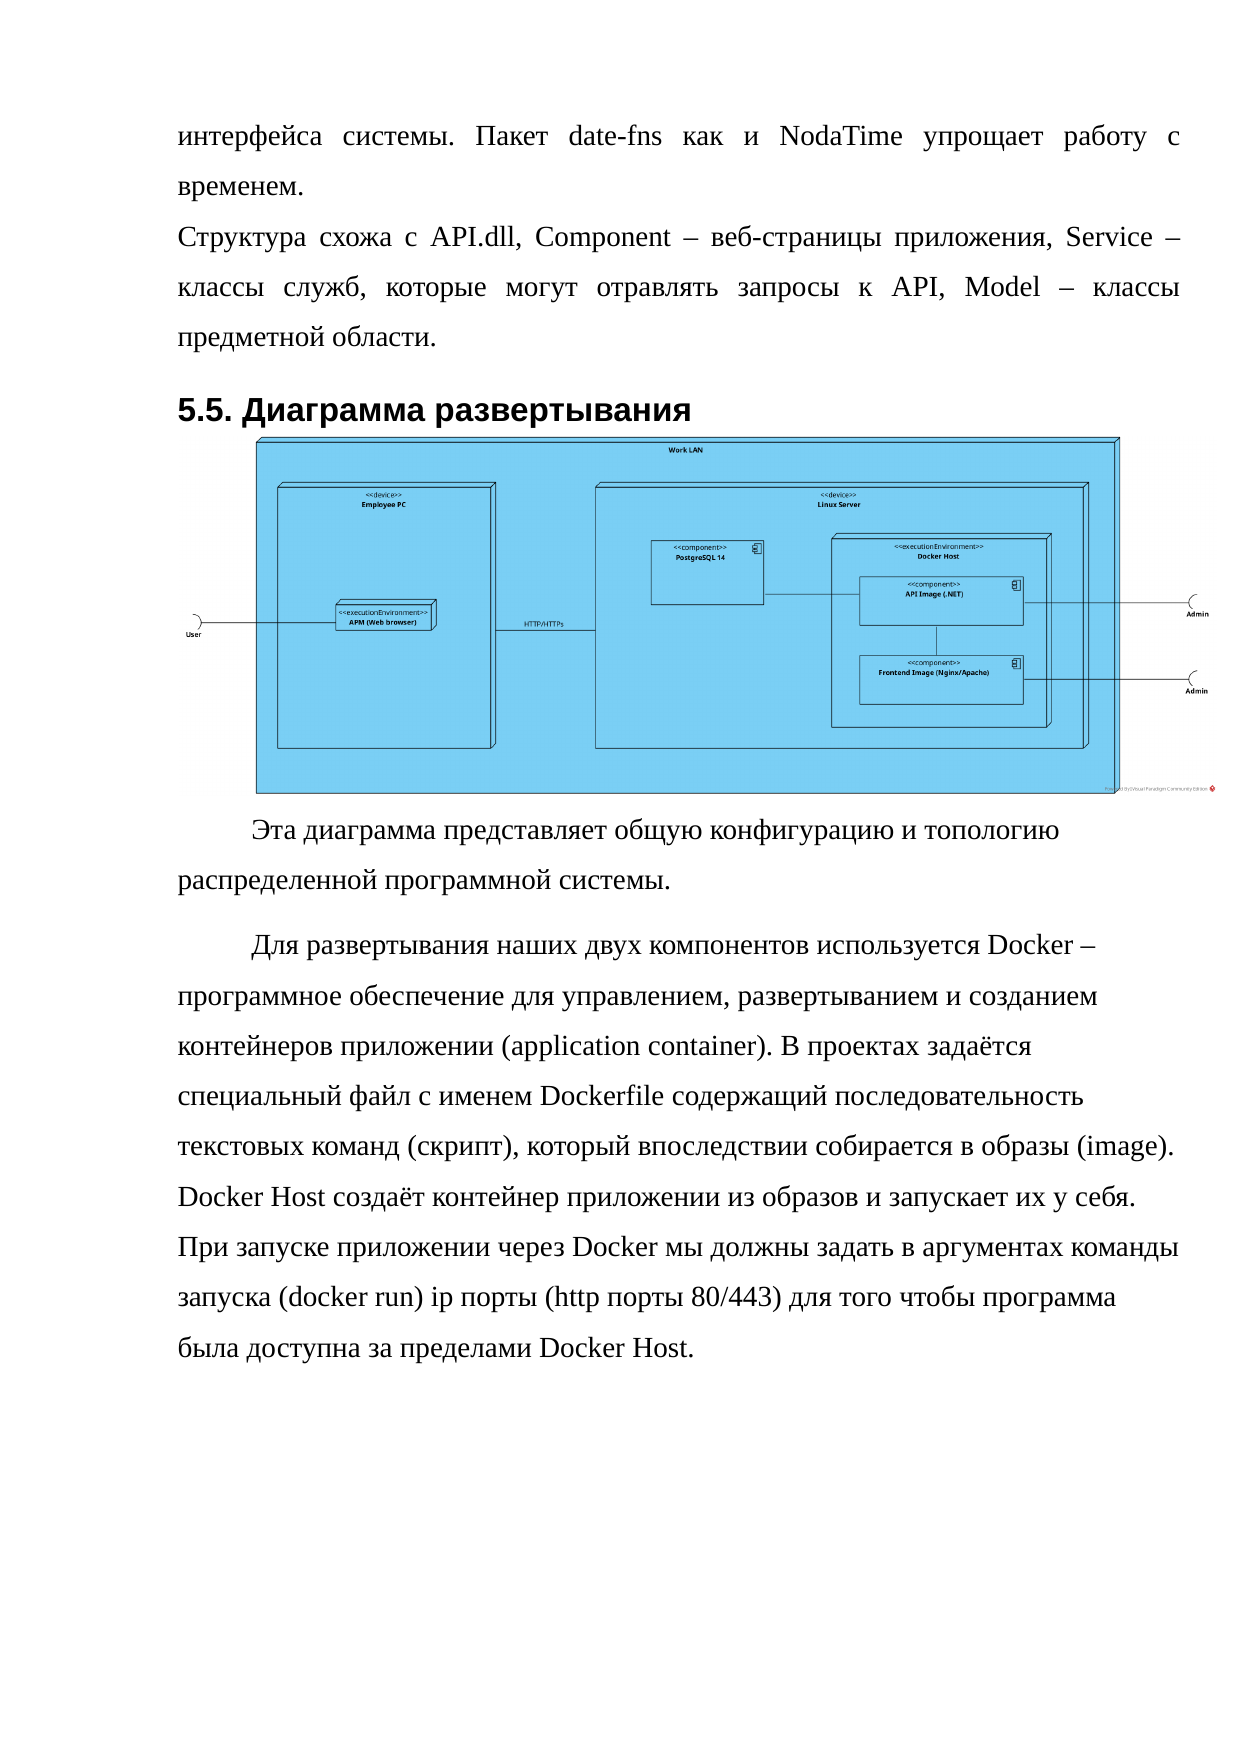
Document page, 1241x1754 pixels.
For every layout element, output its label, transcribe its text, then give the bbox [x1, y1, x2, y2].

picture [178, 436, 1218, 796]
text интерфейса системы. Пакет date-fns как и NodaTime упрощает работу с временем. [177, 118, 1181, 202]
subtitle 5.5. Диаграмма развертывания [177, 391, 1181, 429]
text Структура схожа с API.dll, Component – веб-страницы приложения, Service – классы служб, которые могут отравлять запросы к API, Model – классы предметной области. [177, 219, 1181, 353]
text Для развертывания наших двух компонентов используется Docker – программное обеспечение для управлением, развертыванием и созданием контейнеров приложении (application container). В проектах задаётся специальный файл с именем Dockerfile содержащий последовательность текстовых команд (скрипт), который впоследствии собирается в образы (image). Docker Host создаёт контейнер приложении из образов и запускает их у себя. При запуске приложении через Docker мы должны задать в аргументах команды запуска (docker run) ip порты (http порты 80/443) для того чтобы программа была доступна за пределами Docker Host. [177, 927, 1181, 1363]
text Эта диаграмма представляет общую конфигурацию и топологию распределенной программной системы. [177, 461, 1181, 896]
